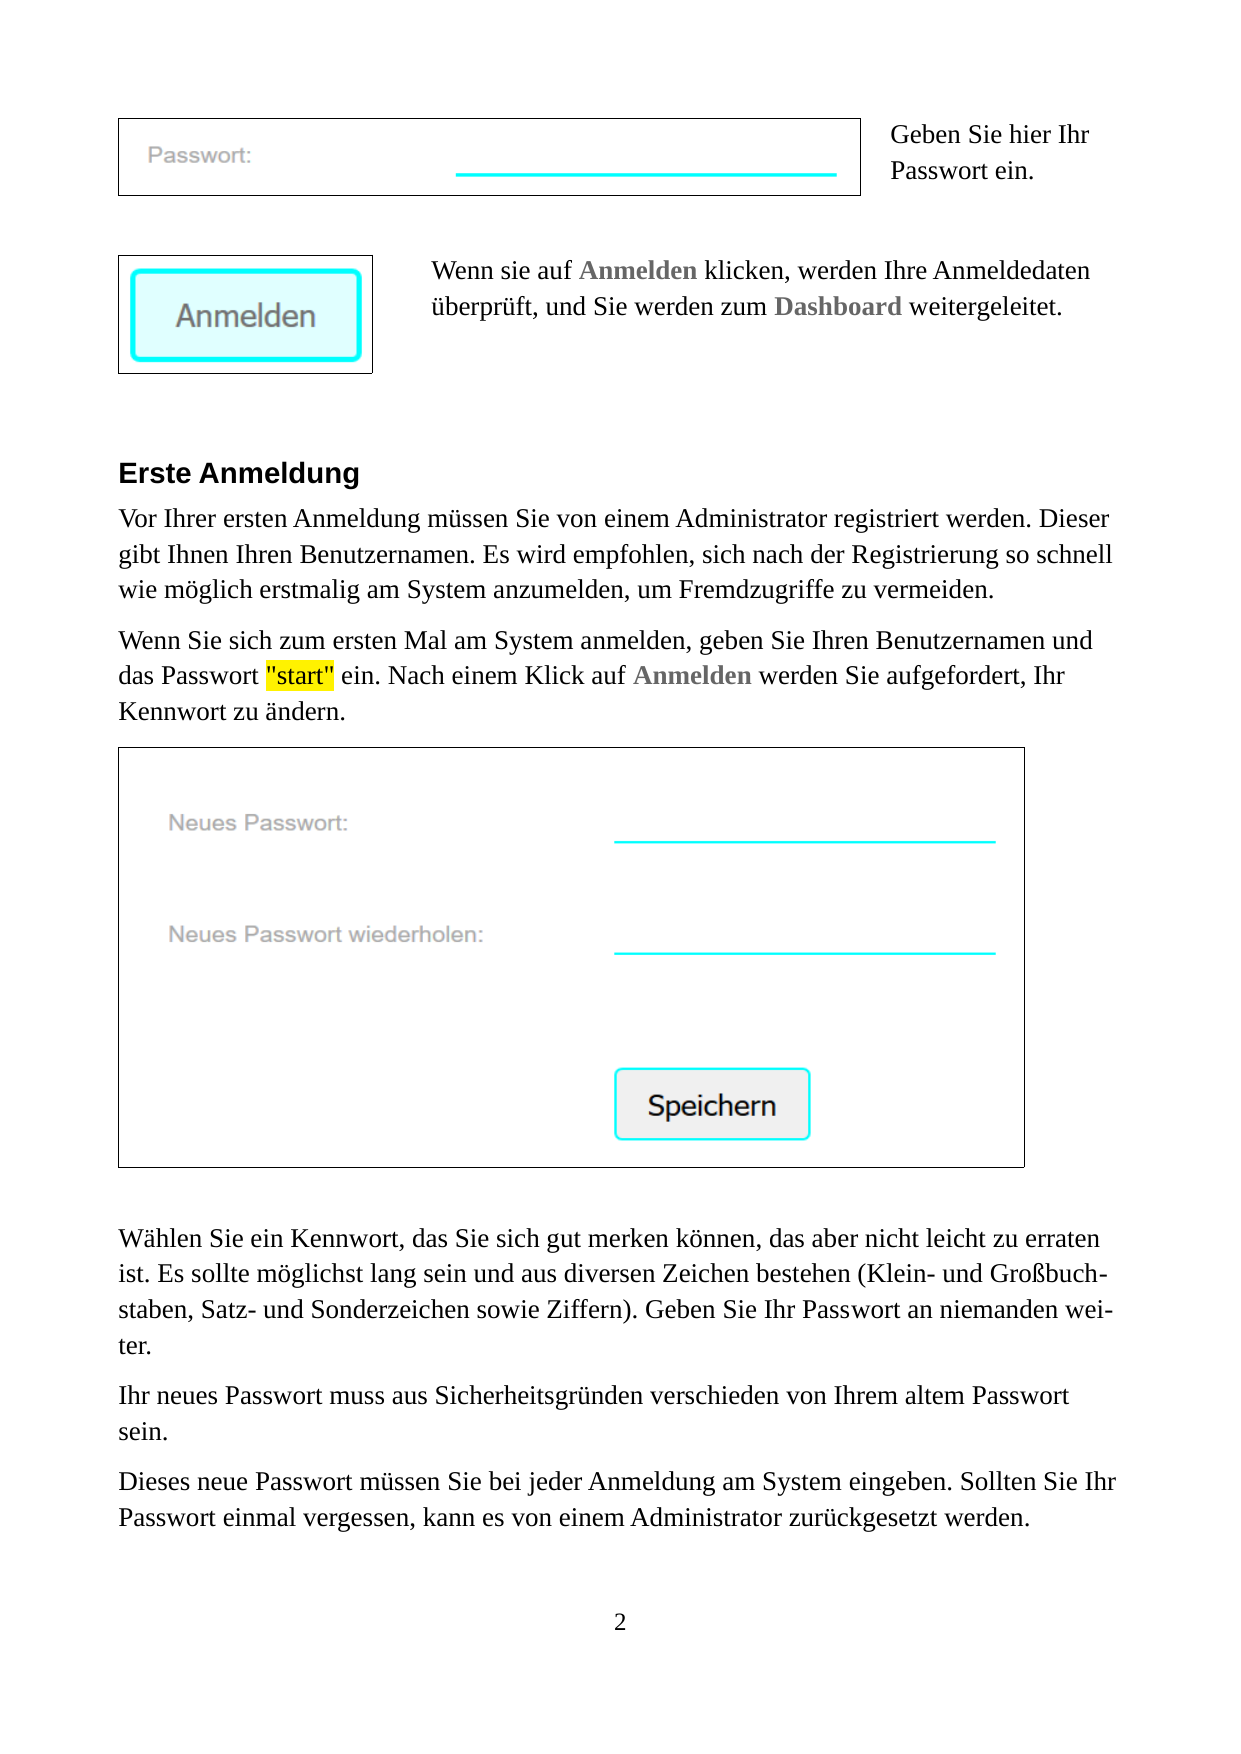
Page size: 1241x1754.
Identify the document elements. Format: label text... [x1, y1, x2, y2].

text Geben Sie hier Ihr Pass­wort ein. [861, 118, 1122, 185]
text Dieses neue Passwort müssen Sie bei jeder Anmeldung am System eingeben. Sollten Sie Ihr Passwort einmal vergessen, kann es von einem Administrator zurückgesetzt werden. [118, 1465, 1122, 1532]
text Wenn sie auf Anmelden klicken, werden Ihre Anmeldedaten überprüft, und Sie werden zum Dashboard weiter­geleitet. [373, 254, 1122, 321]
text [119, 256, 372, 373]
text Ihr neues Passwort muss aus Sicherheitsgründen verschieden von Ihrem altem Passwort sein. [118, 1379, 1122, 1446]
text Wählen Sie ein Kennwort, das Sie sich gut merken können, das aber nicht leicht zu erraten ist. Es sollte möglichst lang sein und aus diversen Zeichen bestehen (Klein- und Großbuch­staben, Satz- und Sonderzeichen sowie Ziffern). Geben Sie Ihr Pass­wort an niemanden wei­ter. [118, 1222, 1122, 1360]
picture [121, 257, 369, 370]
subtitle Erste Anmeldung [118, 456, 1122, 489]
text Wenn Sie sich zum ersten Mal am System anmelden, geben Sie Ihren Benutzernamen und das Pass­wort "start" ein. Nach einem Klick auf Anmelden werden Sie aufgefordert, Ihr Kennwort zu än­dern. [118, 624, 1122, 726]
text Vor Ihrer ersten Anmeldung müssen Sie von einem Administrator registriert werden. Dieser gibt Ih­nen Ihren Benutzernamen. Es wird empfohlen, sich nach der Registrierung so schnell wie möglich erstmalig am System anzumelden, um Fremdzugriffe zu vermeiden. [118, 502, 1122, 604]
picture [121, 121, 858, 193]
picture [121, 750, 1022, 1164]
